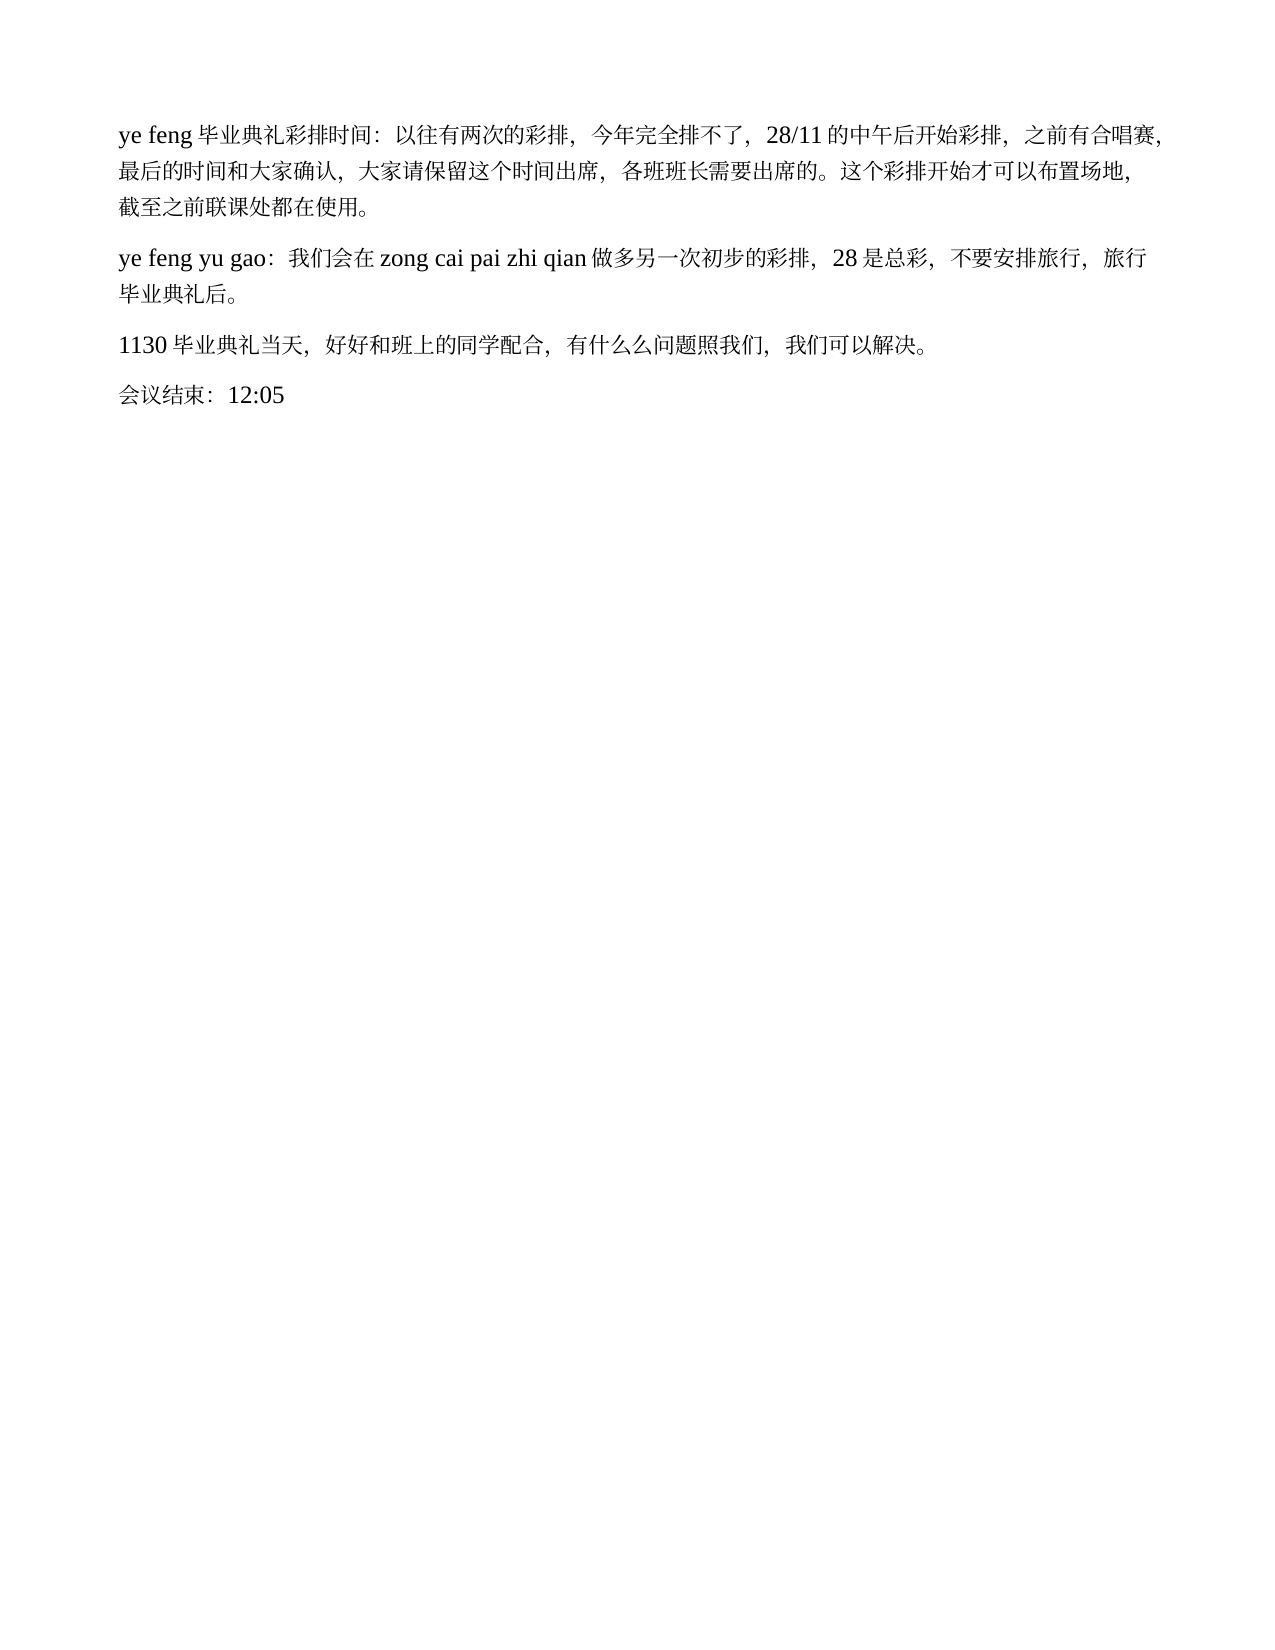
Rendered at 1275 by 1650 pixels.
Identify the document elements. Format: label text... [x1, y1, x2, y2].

text 会议结束：12:05 [118, 379, 1157, 410]
text ye feng毕业典礼彩排时间：以往有两次的彩排，今年完全排不了，28/11的中午后开始彩排，之前有合唱赛，最后的时间和大家确认，大家请保留这个时间出席，各班班长需要出席的。这个彩排开始才可以布置场地，截至之前联课处都在使用。 [118, 118, 1157, 222]
text ye feng yu gao：我们会在zong cai pai zhi qian做多另一次初步的彩排，28是总彩，不要安排旅行，旅行毕业典礼后。 [118, 241, 1157, 309]
text 1130毕业典礼当天，好好和班上的同学配合，有什么么问题照我们，我们可以解决。 [118, 328, 1157, 359]
